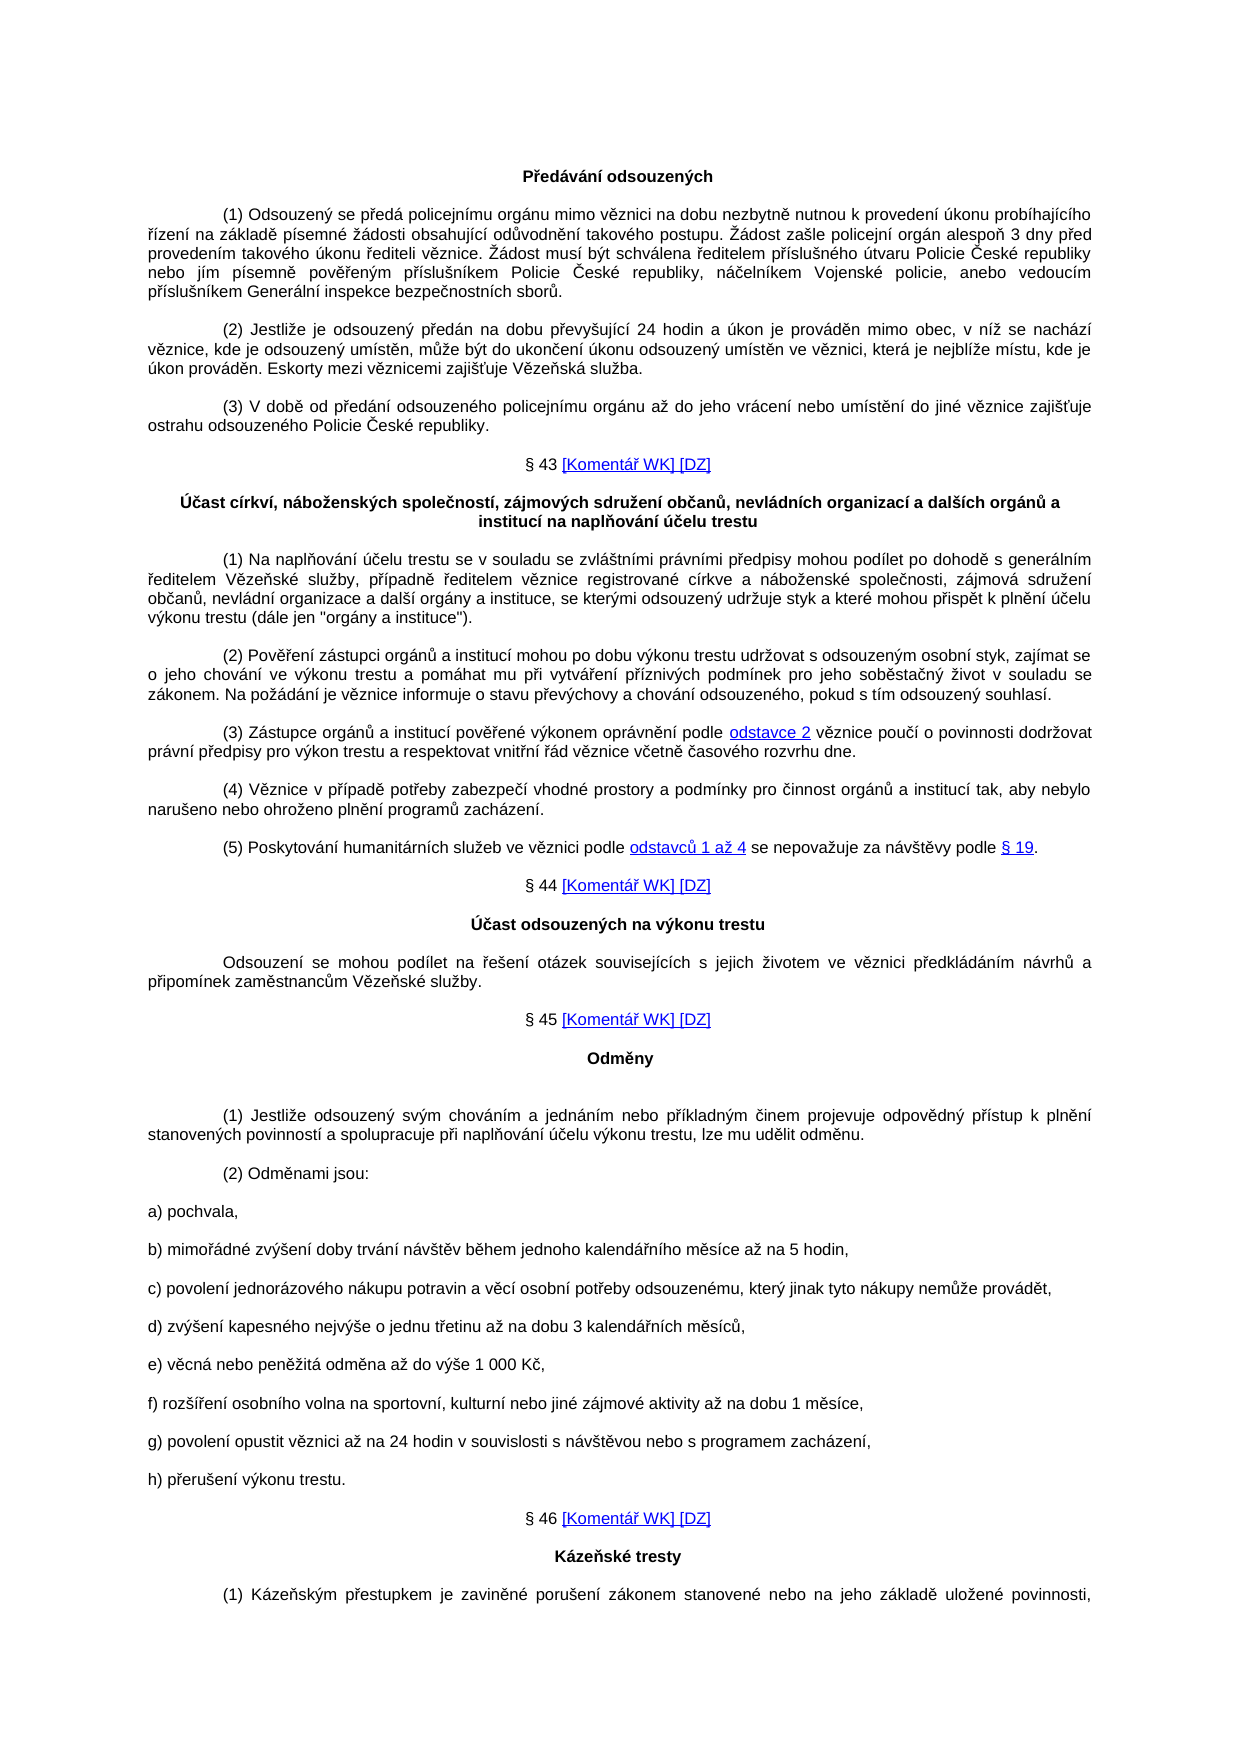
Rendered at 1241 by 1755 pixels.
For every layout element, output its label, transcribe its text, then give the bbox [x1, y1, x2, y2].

text a) pochvala, [148, 1202, 1093, 1221]
text (2) Pověření zástupci orgánů a institucí mohou po dobu výkonu trestu udržovat s odsouzeným osobní styk, zajímat se o jeho chování ve výkonu trestu a pomáhat mu při vytváření příznivých podmínek pro jeho soběstačný život v souladu se zákonem. Na požádání je věznice informuje o stavu převýchovy a chování odsouzeného, pokud s tím odsouzený souhlasí. [148, 646, 1093, 703]
text (3) Zástupce orgánů a institucí pověřené výkonem oprávnění podle odstavce 2 věznice poučí o povinnosti dodržovat právní předpisy pro výkon trestu a respektovat vnitřní řád věznice včetně časového rozvrhu dne. [148, 723, 1093, 761]
text (1) Odsouzený se předá policejnímu orgánu mimo věznici na dobu nezbytně nutnou k provedení úkonu probíhajícího řízení na základě písemné žádosti obsahující odůvodnění takového postupu. Žádost zašle policejní orgán alespoň 3 dny před provedením takového úkonu řediteli věznice. Žádost musí být schválena ředitelem příslušného útvaru Policie České republiky nebo jím písemně pověřeným příslušníkem Policie České republiky, náčelníkem Vojenské policie, anebo vedoucím příslušníkem Generální inspekce bezpečnostních sborů. [148, 205, 1093, 301]
text (2) Jestliže je odsouzený předán na dobu převyšující 24 hodin a úkon je prováděn mimo obec, v níž se nachází věznice, kde je odsouzený umístěn, může být do ukončení úkonu odsouzený umístěn ve věznici, která je nejblíže místu, kde je úkon prováděn. Eskorty mezi věznicemi zajišťuje Vězeňská služba. [148, 320, 1093, 378]
text d) zvýšení kapesného nejvýše o jednu třetinu až na dobu 3 kalendářních měsíců, [148, 1317, 1093, 1336]
text Účast odsouzených na výkonu trestu [148, 914, 1093, 933]
text g) povolení opustit věznici až na 24 hodin v souvislosti s návštěvou nebo s programem zacházení, [148, 1432, 1093, 1451]
text Kázeňské tresty [148, 1547, 1093, 1566]
text f) rozšíření osobního volna na sportovní, kulturní nebo jiné zájmové aktivity až na dobu 1 měsíce, [148, 1393, 1093, 1413]
text (4) Věznice v případě potřeby zabezpečí vhodné prostory a podmínky pro činnost orgánů a institucí tak, aby nebylo narušeno nebo ohroženo plnění programů zacházení. [148, 780, 1093, 818]
text § 46 [Komentář WK] [DZ] [148, 1508, 1093, 1528]
text Účast církví, náboženských společností, zájmových sdružení občanů, nevládních organizací a dalších orgánů a institucí na naplňování účelu trestu [148, 493, 1093, 531]
text h) přerušení výkonu trestu. [148, 1470, 1093, 1489]
text § 45 [Komentář WK] [DZ] [148, 1010, 1093, 1029]
text (2) Odměnami jsou: [148, 1163, 1093, 1183]
text § 43 [Komentář WK] [DZ] [148, 454, 1093, 473]
text Předávání odsouzených [148, 167, 1093, 186]
text c) povolení jednorázového nákupu potravin a věcí osobní potřeby odsouzenému, který jinak tyto nákupy nemůže provádět, [148, 1278, 1093, 1298]
text e) věcná nebo peněžitá odměna až do výše 1 000 Kč, [148, 1355, 1093, 1374]
text Odměny [148, 1048, 1093, 1068]
text (5) Poskytování humanitárních služeb ve věznici podle odstavců 1 až 4 se nepovažuje za návštěvy podle § 19. [148, 838, 1093, 857]
text (1) Kázeňským přestupkem je zaviněné porušení zákonem stanovené nebo na jeho základě uložené povinnosti, [148, 1585, 1093, 1604]
text (1) Jestliže odsouzený svým chováním a jednáním nebo příkladným činem projevuje odpovědný přístup k plnění stanovených povinností a spolupracuje při naplňování účelu výkonu trestu, lze mu udělit odměnu. [148, 1106, 1093, 1144]
text (1) Na naplňování účelu trestu se v souladu se zvláštními právními předpisy mohou podílet po dohodě s generálním ředitelem Vězeňské služby, případně ředitelem věznice registrované církve a náboženské společnosti, zájmová sdružení občanů, nevládní organizace a další orgány a instituce, se kterými odsouzený udržuje styk a které mohou přispět k plnění účelu výkonu trestu (dále jen "orgány a instituce"). [148, 550, 1093, 627]
text § 44 [Komentář WK] [DZ] [148, 876, 1093, 895]
text b) mimořádné zvýšení doby trvání návštěv během jednoho kalendářního měsíce až na 5 hodin, [148, 1240, 1093, 1259]
text Odsouzení se mohou podílet na řešení otázek souvisejících s jejich životem ve věznici předkládáním návrhů a připomínek zaměstnancům Vězeňské služby. [148, 953, 1093, 991]
text (3) V době od předání odsouzeného policejnímu orgánu až do jeho vrácení nebo umístění do jiné věznice zajišťuje ostrahu odsouzeného Policie České republiky. [148, 397, 1093, 435]
